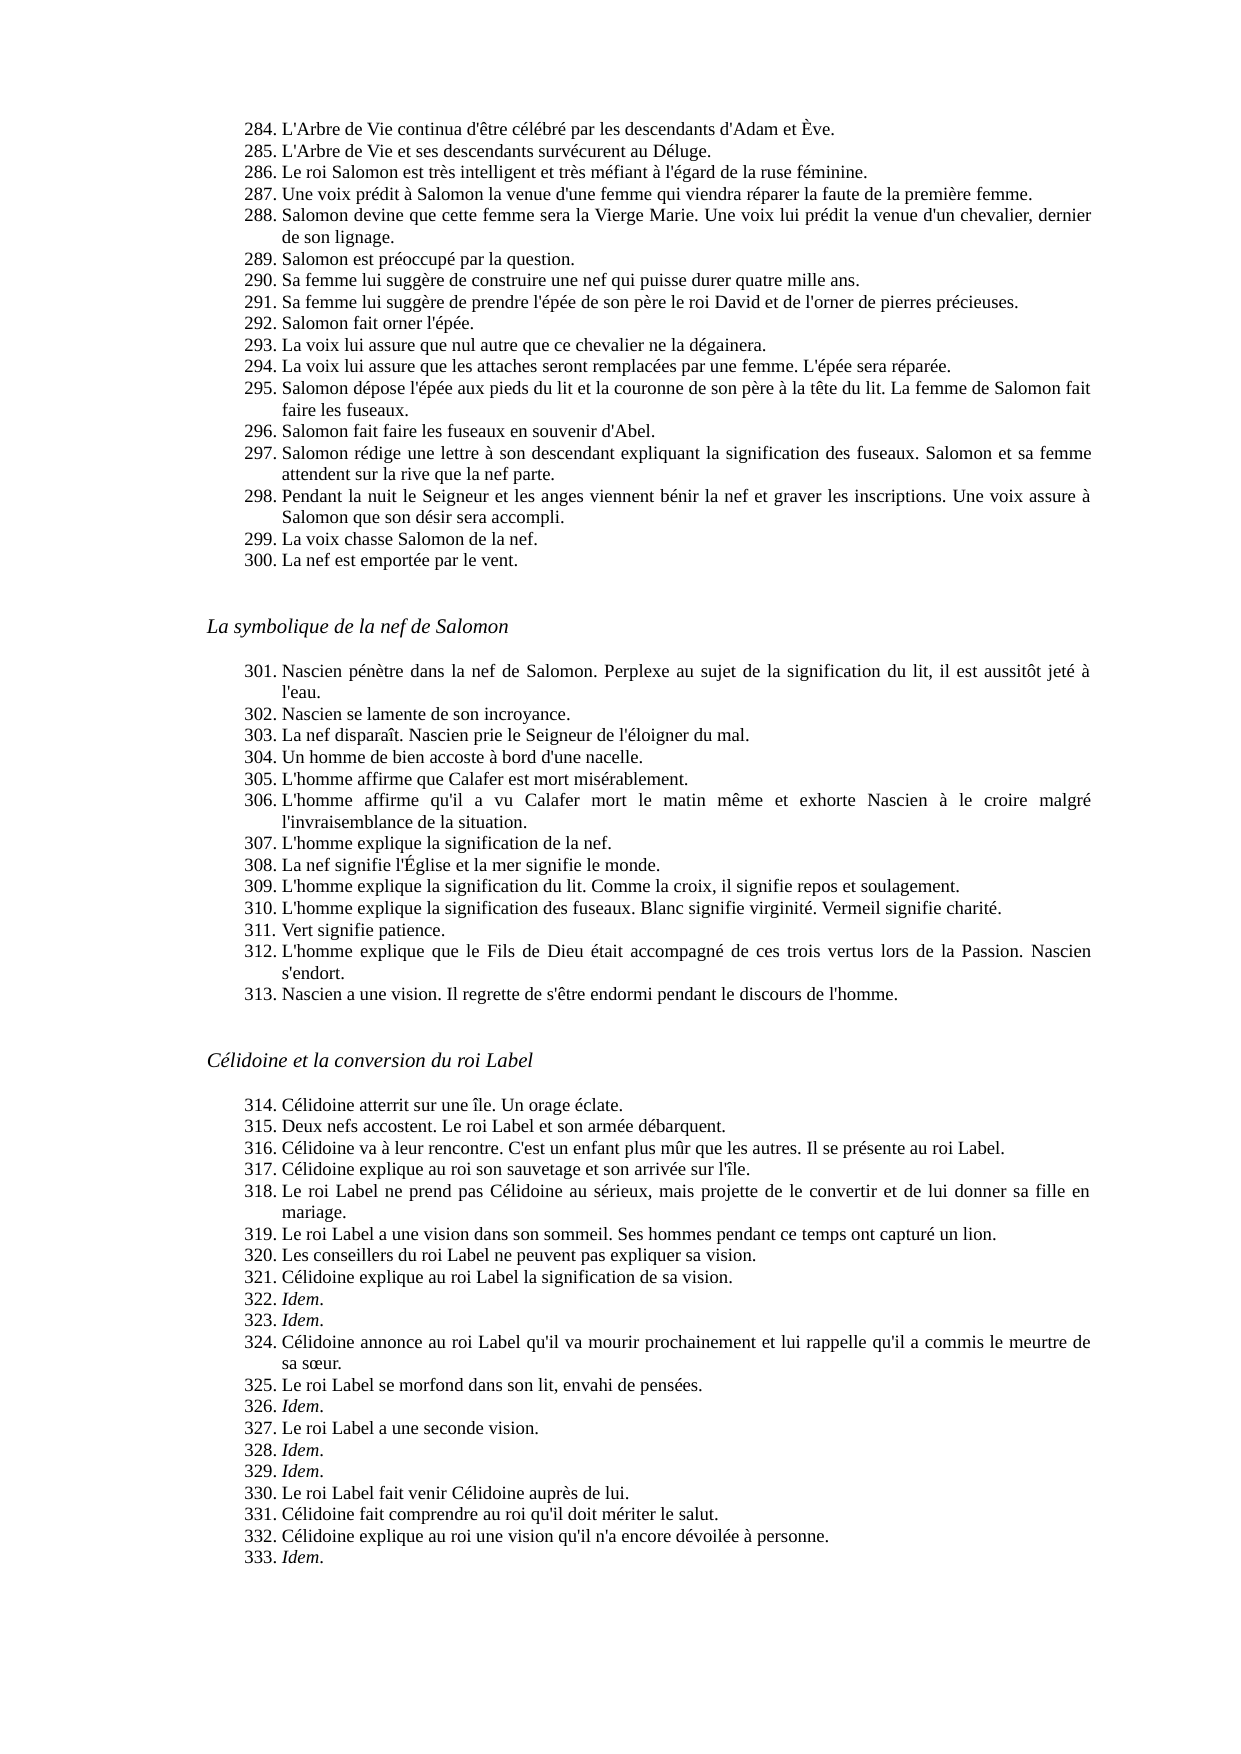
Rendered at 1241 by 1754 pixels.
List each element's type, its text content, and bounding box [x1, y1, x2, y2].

list Les conseillers du roi Label ne peuvent pas expliquer sa vision. [244, 1244, 1093, 1266]
list L'homme explique que le Fils de Dieu était accompagné de ces trois vertus lors de la Passion. Nascien s'endort. [244, 940, 1093, 983]
list Célidoine explique au roi une vision qu'il n'a encore dévoilée à personne. [244, 1525, 1093, 1546]
list Célidoine fait comprendre au roi qu'il doit mériter le salut. [244, 1503, 1093, 1525]
list La nef signifie l'Église et la mer signifie le monde. [244, 854, 1093, 875]
list Sa femme lui suggère de prendre l'épée de son père le roi David et de l'orner de pierres précieuses. [244, 291, 1093, 312]
list Célidoine va à leur rencontre. C'est un enfant plus mûr que les autres. Il se présente au roi Label. [244, 1137, 1093, 1158]
list L'homme explique la signification de la nef. [244, 832, 1093, 854]
list Le roi Label se morfond dans son lit, envahi de pensées. [244, 1374, 1093, 1395]
text La symbolique de la nef de Salomon [207, 614, 1093, 638]
list Un homme de bien accoste à bord d'une nacelle. [244, 746, 1093, 767]
list Le roi Label fait venir Célidoine auprès de lui. [244, 1482, 1093, 1503]
list Idem. [244, 1309, 1093, 1331]
list Le roi Salomon est très intelligent et très méfiant à l'égard de la ruse féminine. [244, 161, 1093, 183]
list Le roi Label a une seconde vision. [244, 1417, 1093, 1438]
list Célidoine explique au roi Label la signification de sa vision. [244, 1266, 1093, 1287]
list La voix lui assure que nul autre que ce chevalier ne la dégainera. [244, 334, 1093, 355]
list Deux nefs accostent. Le roi Label et son armée débarquent. [244, 1115, 1093, 1137]
list La nef est emportée par le vent. [244, 549, 1093, 571]
list Idem. [244, 1395, 1093, 1417]
list Une voix prédit à Salomon la venue d'une femme qui viendra réparer la faute de la première femme. [244, 183, 1093, 204]
list L'Arbre de Vie et ses descendants survécurent au Déluge. [244, 140, 1093, 161]
list L'homme affirme qu'il a vu Calafer mort le matin même et exhorte Nascien à le croire malgré l'invraisemblance de la situation. [244, 789, 1093, 832]
list Sa femme lui suggère de construire une nef qui puisse durer quatre mille ans. [244, 269, 1093, 291]
list Salomon devine que cette femme sera la Vierge Marie. Une voix lui prédit la venue d'un chevalier, dernier de son lignage. [244, 204, 1093, 247]
list Nascien a une vision. Il regrette de s'être endormi pendant le discours de l'homme. [244, 983, 1093, 1005]
list L'Arbre de Vie continua d'être célébré par les descendants d'Adam et Ève. [244, 118, 1093, 140]
list La nef disparaît. Nascien prie le Seigneur de l'éloigner du mal. [244, 724, 1093, 746]
list Le roi Label ne prend pas Célidoine au sérieux, mais projette de le convertir et de lui donner sa fille en mariage. [244, 1180, 1093, 1223]
list Nascien se lamente de son incroyance. [244, 703, 1093, 724]
list Salomon fait orner l'épée. [244, 312, 1093, 334]
list Salomon fait faire les fuseaux en souvenir d'Abel. [244, 420, 1093, 442]
list Célidoine annonce au roi Label qu'il va mourir prochainement et lui rappelle qu'il a commis le meurtre de sa sœur. [244, 1331, 1093, 1374]
list Idem. [244, 1438, 1093, 1460]
list La voix chasse Salomon de la nef. [244, 528, 1093, 549]
list L'homme affirme que Calafer est mort misérablement. [244, 767, 1093, 789]
list Le roi Label a une vision dans son sommeil. Ses hommes pendant ce temps ont capturé un lion. [244, 1223, 1093, 1244]
list Pendant la nuit le Seigneur et les anges viennent bénir la nef et graver les inscriptions. Une voix assure à Salomon que son désir sera accompli. [244, 485, 1093, 528]
list Nascien pénètre dans la nef de Salomon. Perplexe au sujet de la signification du lit, il est aussitôt jeté à l'eau. [244, 660, 1093, 703]
list L'homme explique la signification des fuseaux. Blanc signifie virginité. Vermeil signifie charité. [244, 897, 1093, 918]
list Célidoine explique au roi son sauvetage et son arrivée sur l'île. [244, 1158, 1093, 1180]
list Idem. [244, 1546, 1093, 1568]
list L'homme explique la signification du lit. Comme la croix, il signifie repos et soulagement. [244, 875, 1093, 897]
list Idem. [244, 1287, 1093, 1309]
list La voix lui assure que les attaches seront remplacées par une femme. L'épée sera réparée. [244, 355, 1093, 377]
list Salomon rédige une lettre à son descendant expliquant la signification des fuseaux. Salomon et sa femme attendent sur la rive que la nef parte. [244, 442, 1093, 485]
list Célidoine atterrit sur une île. Un orage éclate. [244, 1093, 1093, 1115]
text Célidoine et la conversion du roi Label [207, 1048, 1093, 1072]
list Salomon est préoccupé par la question. [244, 247, 1093, 269]
list Vert signifie patience. [244, 918, 1093, 940]
list Idem. [244, 1460, 1093, 1482]
list Salomon dépose l'épée aux pieds du lit et la couronne de son père à la tête du lit. La femme de Salomon fait faire les fuseaux. [244, 377, 1093, 420]
